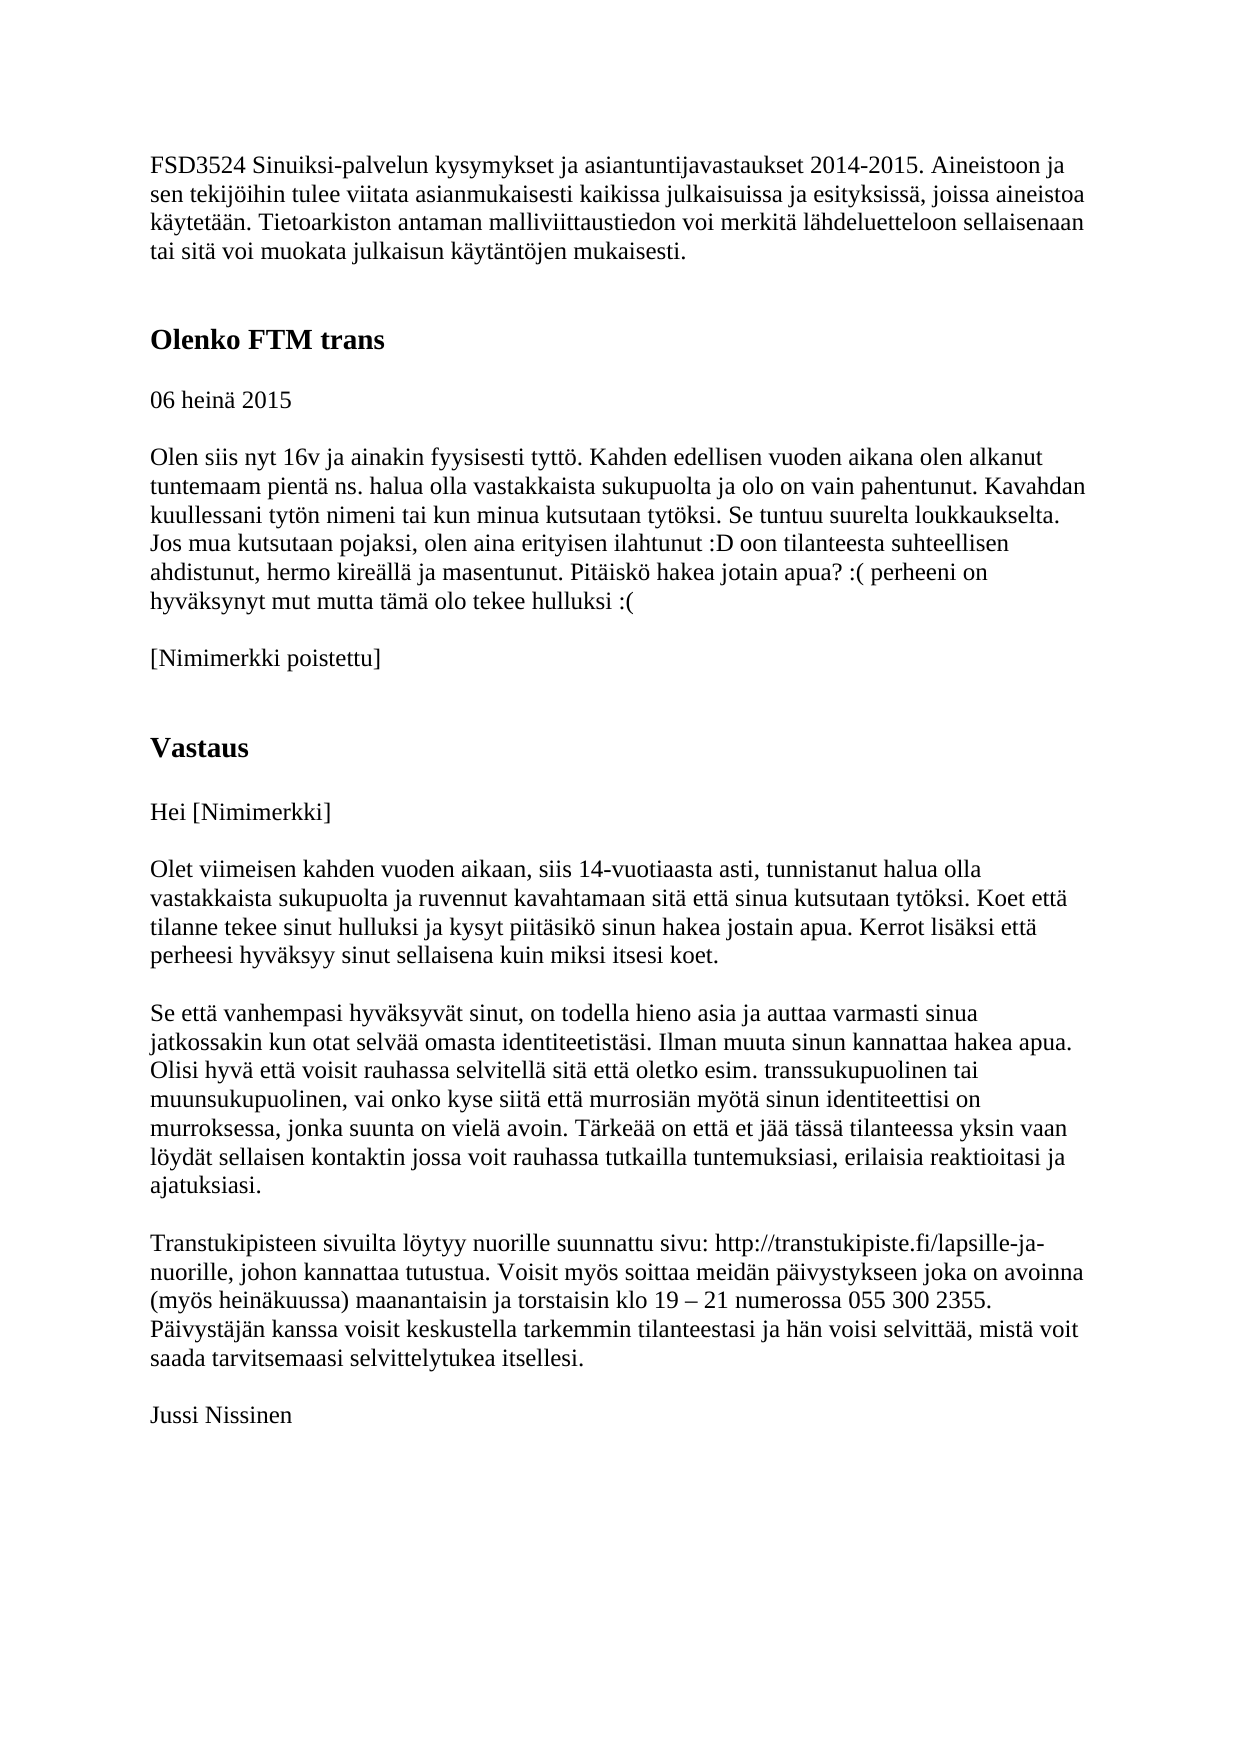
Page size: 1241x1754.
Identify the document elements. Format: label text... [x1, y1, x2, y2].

text FSD3524 Sinuiksi-palvelun kysymykset ja asiantuntijavastaukset 2014-2015. Aineistoon ja sen tekijöihin tulee viitata asianmukaisesti kaikissa julkaisuissa ja esityksissä, joissa aineistoa käytetään. Tietoarkiston antaman malliviittaustiedon voi merkitä lähdeluetteloon sellaisenaan tai sitä voi muokata julkaisun käytäntöjen mukaisesti. [150, 150, 1090, 265]
text Olen siis nyt 16v ja ainakin fyysisesti tyttö. Kahden edellisen vuoden aikana olen alkanut tuntemaam pientä ns. halua olla vastakkaista sukupuolta ja olo on vain pahentunut. Kavahdan kuullessani tytön nimeni tai kun minua kutsutaan tytöksi. Se tuntuu suurelta loukkaukselta. Jos mua kutsutaan pojaksi, olen aina erityisen ilahtunut :D oon tilanteesta suhteellisen ahdistunut, hermo kireällä ja masentunut. Pitäiskö hakea jotain apua? :( perheeni on hyväksynyt mut mutta tämä olo tekee hulluksi :( [150, 442, 1090, 615]
text 06 heinä 2015 [150, 385, 1090, 413]
text Hei [Nimimerkki] Olet viimeisen kahden vuoden aikaan, siis 14-vuotiaasta asti, tunnistanut halua olla vastakkaista sukupuolta ja ruvennut kavahtamaan sitä että sinua kutsutaan tytöksi. Koet että tilanne tekee sinut hulluksi ja kysyt piitäsikö sinun hakea jostain apua. Kerrot lisäksi että perheesi hyväksyy sinut sellaisena kuin miksi itsesi koet. Se että vanhempasi hyväksyvät sinut, on todella hieno asia ja auttaa varmasti sinua jatkossakin kun otat selvää omasta identiteetistäsi. Ilman muuta sinun kannattaa hakea apua. Olisi hyvä että voisit rauhassa selvitellä sitä että oletko esim. transsukupuolinen tai muunsukupuolinen, vai onko kyse siitä että murrosiän myötä sinun identiteettisi on murroksessa, jonka suunta on vielä avoin. Tärkeää on että et jää tässä tilanteessa yksin vaan löydät sellaisen kontaktin jossa voit rauhassa tutkailla tuntemuksiasi, erilaisia reaktioitasi ja ajatuksiasi. Transtukipisteen sivuilta löytyy nuorille suunnattu sivu: http://transtukipiste.fi/lapsille-ja-nuorille, johon kannattaa tutustua. Voisit myös soittaa meidän päivystykseen joka on avoinna (myös heinäkuussa) maanantaisin ja torstaisin klo 19 – 21 numerossa 055 300 2355. Päivystäjän kanssa voisit keskustella tarkemmin tilanteestasi ja hän voisi selvittää, mistä voit saada tarvitsemaasi selvittelytukea itsellesi. Jussi Nissinen [150, 797, 1090, 1429]
text [Nimimerkki poistettu] [150, 643, 1090, 672]
text Vastaus [150, 730, 1090, 763]
text Olenko FTM trans [150, 322, 1090, 356]
